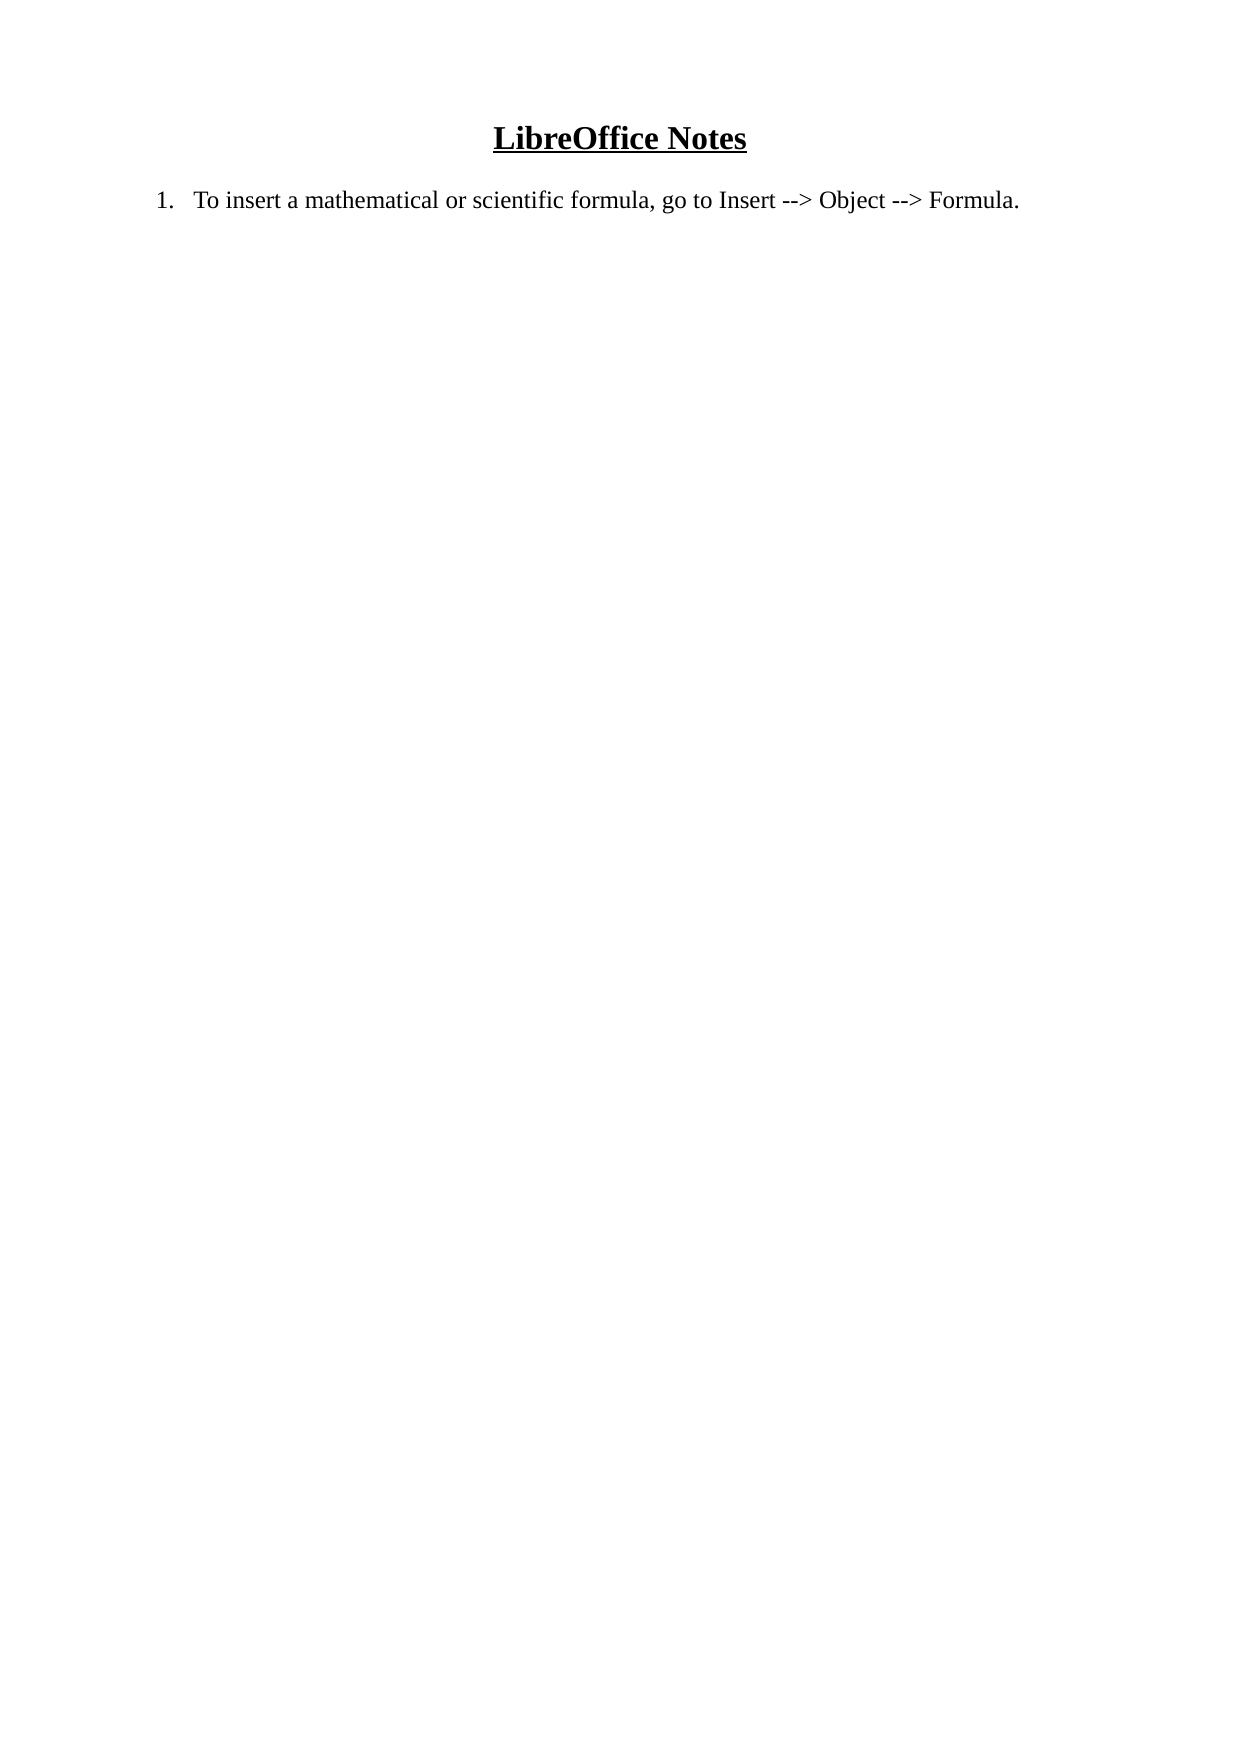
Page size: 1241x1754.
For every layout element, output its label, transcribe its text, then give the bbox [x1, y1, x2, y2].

list To insert a mathematical or scientific formula, go to Insert --> Object --> Formula. [156, 185, 1122, 214]
text LibreOffice Notes [118, 118, 1122, 156]
